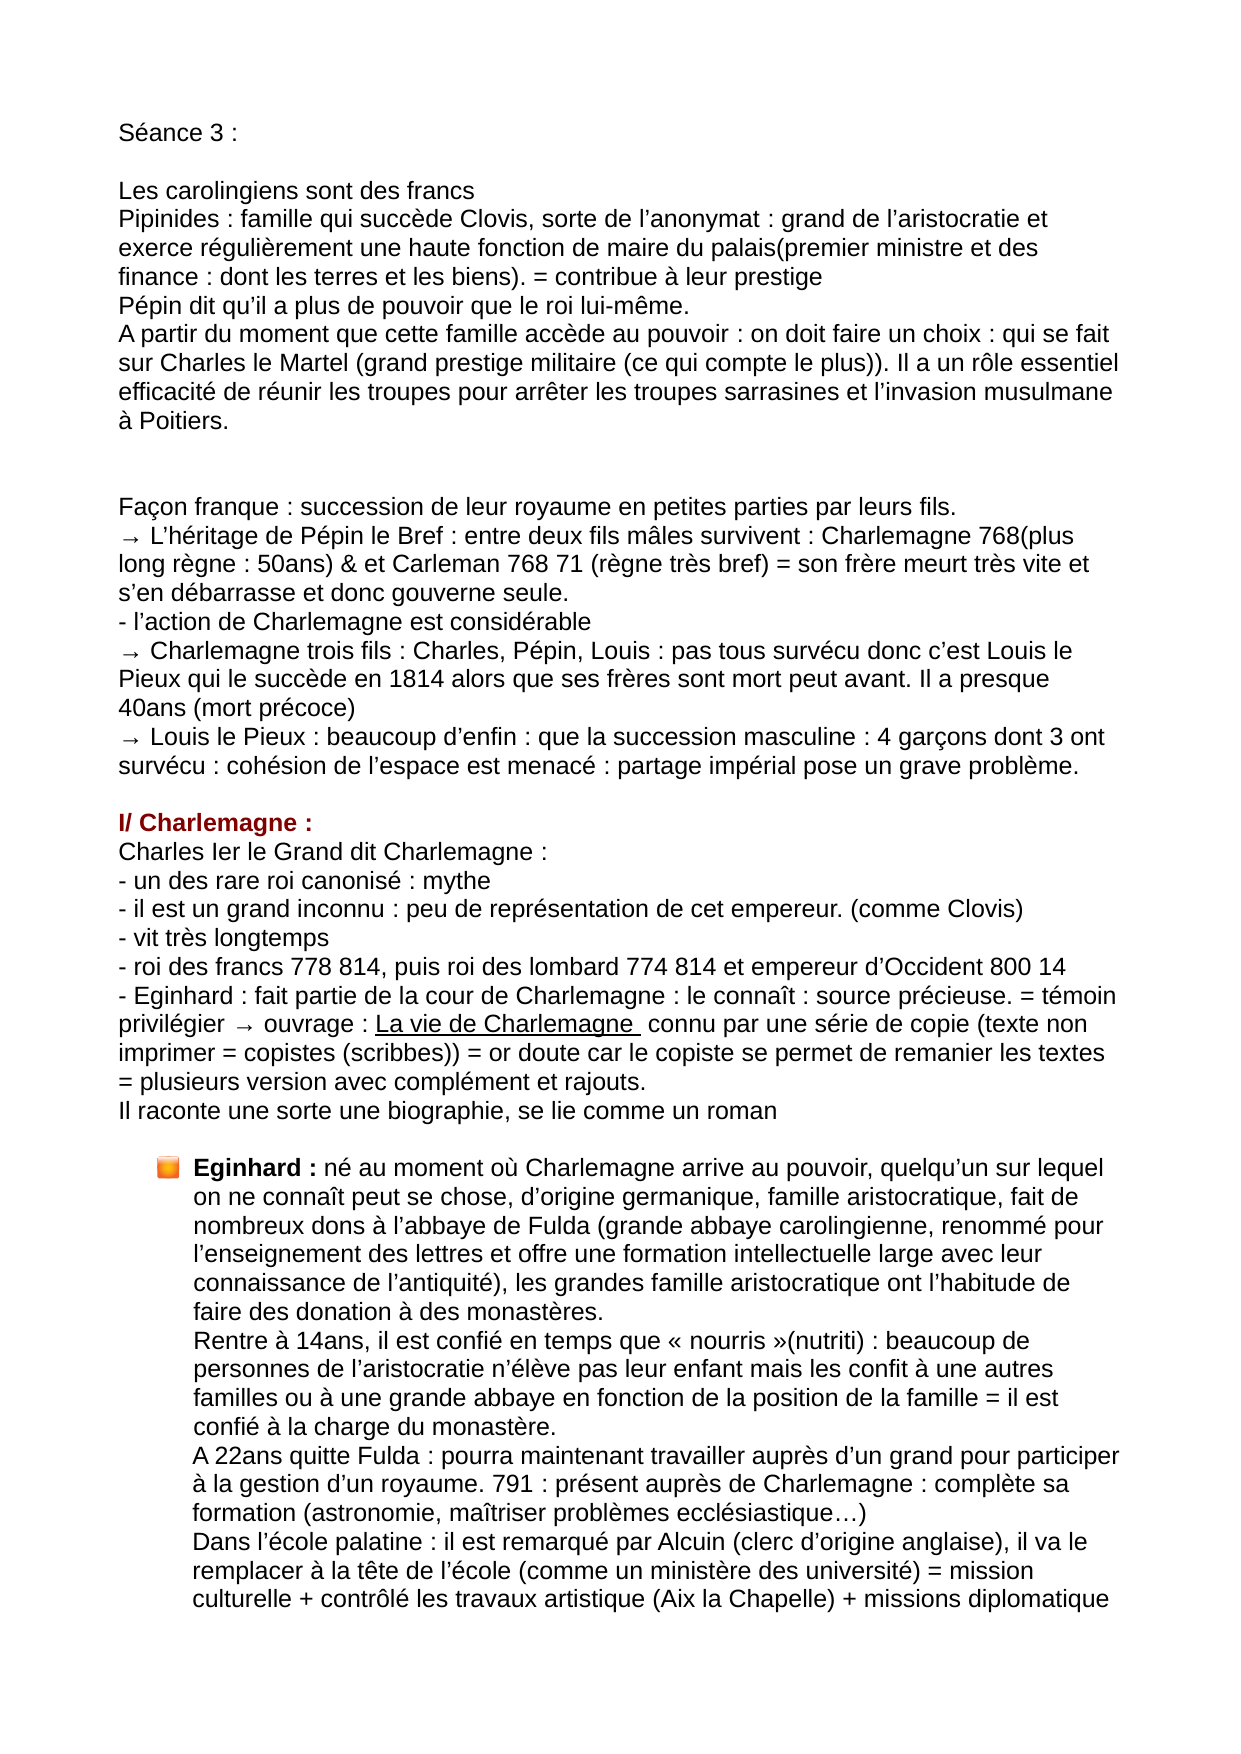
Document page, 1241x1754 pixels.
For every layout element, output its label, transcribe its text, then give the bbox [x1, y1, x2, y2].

text - un des rare roi canonisé : mythe [118, 866, 1122, 894]
text I/ Charlemagne : [118, 808, 1122, 837]
list Eginhard : né au moment où Charlemagne arrive au pouvoir, quelqu’un sur lequel on ne connaît peut se chose, d’origine germanique, famille aristocratique, fait de nombreux dons à l’abbaye de Fulda (grande abbaye carolingienne, renommé pour l’enseignement des lettres et offre une formation intellectuelle large avec leur connaissance de l’antiquité), les grandes famille aristocratique ont l’habitude de faire des donation à des monastères. [156, 1153, 1122, 1326]
text Pépin dit qu’il a plus de pouvoir que le roi lui-même. [118, 291, 1122, 319]
text A partir du moment que cette famille accède au pouvoir : on doit faire un choix : qui se fait sur Charles le Martel (grand prestige militaire (ce qui compte le plus)). Il a un rôle essentiel efficacité de réunir les troupes pour arrêter les troupes sarrasines et l’invasion musulmane à Poitiers. [118, 319, 1122, 434]
text → Charlemagne trois fils : Charles, Pépin, Louis : pas tous survécu donc c’est Louis le Pieux qui le succède en 1814 alors que ses frères sont mort peut avant. Il a presque 40ans (mort précoce) [118, 636, 1122, 722]
text - vit très longtemps [118, 923, 1122, 952]
text → L’héritage de Pépin le Bref : entre deux fils mâles survivent : Charlemagne 768(plus long règne : 50ans) & et Carleman 768 71 (règne très bref) = son frère meurt très vite et s’en débarrasse et donc gouverne seule. [118, 521, 1122, 607]
text Charles Ier le Grand dit Charlemagne : [118, 837, 1122, 866]
text - l’action de Charlemagne est considérable [118, 607, 1122, 636]
text - Eginhard : fait partie de la cour de Charlemagne : le connaît : source précieuse. = témoin privilégier → ouvrage : La vie de Charlemagne connu par une série de copie (texte non imprimer = copistes (scribbes)) = or doute car le copiste se permet de remanier les textes = plusieurs version avec complément et rajouts. [118, 981, 1122, 1096]
text Il raconte une sorte une biographie, se lie comme un roman [118, 1096, 1122, 1124]
text - il est un grand inconnu : peu de représentation de cet empereur. (comme Clovis) [118, 894, 1122, 923]
text Pipinides : famille qui succède Clovis, sorte de l’anonymat : grand de l’aristocratie et exerce régulièrement une haute fonction de maire du palais(premier ministre et des finance : dont les terres et les biens). = contribue à leur prestige [118, 204, 1122, 291]
text → Louis le Pieux : beaucoup d’enfin : que la succession masculine : 4 garçons dont 3 ont survécu : cohésion de l’espace est menacé : partage impérial pose un grave problème. [118, 722, 1122, 779]
text Séance 3 : [118, 118, 1122, 147]
text - roi des francs 778 814, puis roi des lombard 774 814 et empereur d’Occident 800 14 [118, 952, 1122, 981]
text A 22ans quitte Fulda : pourra maintenant travailler auprès d’un grand pour participer à la gestion d’un royaume. 791 : présent auprès de Charlemagne : complète sa formation (astronomie, maîtriser problèmes ecclésiastique…) [118, 1441, 1122, 1527]
list Rentre à 14ans, il est confié en temps que « nourris »(nutriti) : beaucoup de personnes de l’aristocratie n’élève pas leur enfant mais les confit à une autres familles ou à une grande abbaye en fonction de la position de la famille = il est confié à la charge du monastère. [156, 1326, 1122, 1441]
text Les carolingiens sont des francs [118, 176, 1122, 204]
text Dans l’école palatine : il est remarqué par Alcuin (clerc d’origine anglaise), il va le remplacer à la tête de l’école (comme un ministère des université) = mission culturelle + contrôlé les travaux artistique (Aix la Chapelle) + missions diplomatique [118, 1527, 1122, 1613]
text Façon franque : succession de leur royaume en petites parties par leurs fils. [118, 492, 1122, 521]
